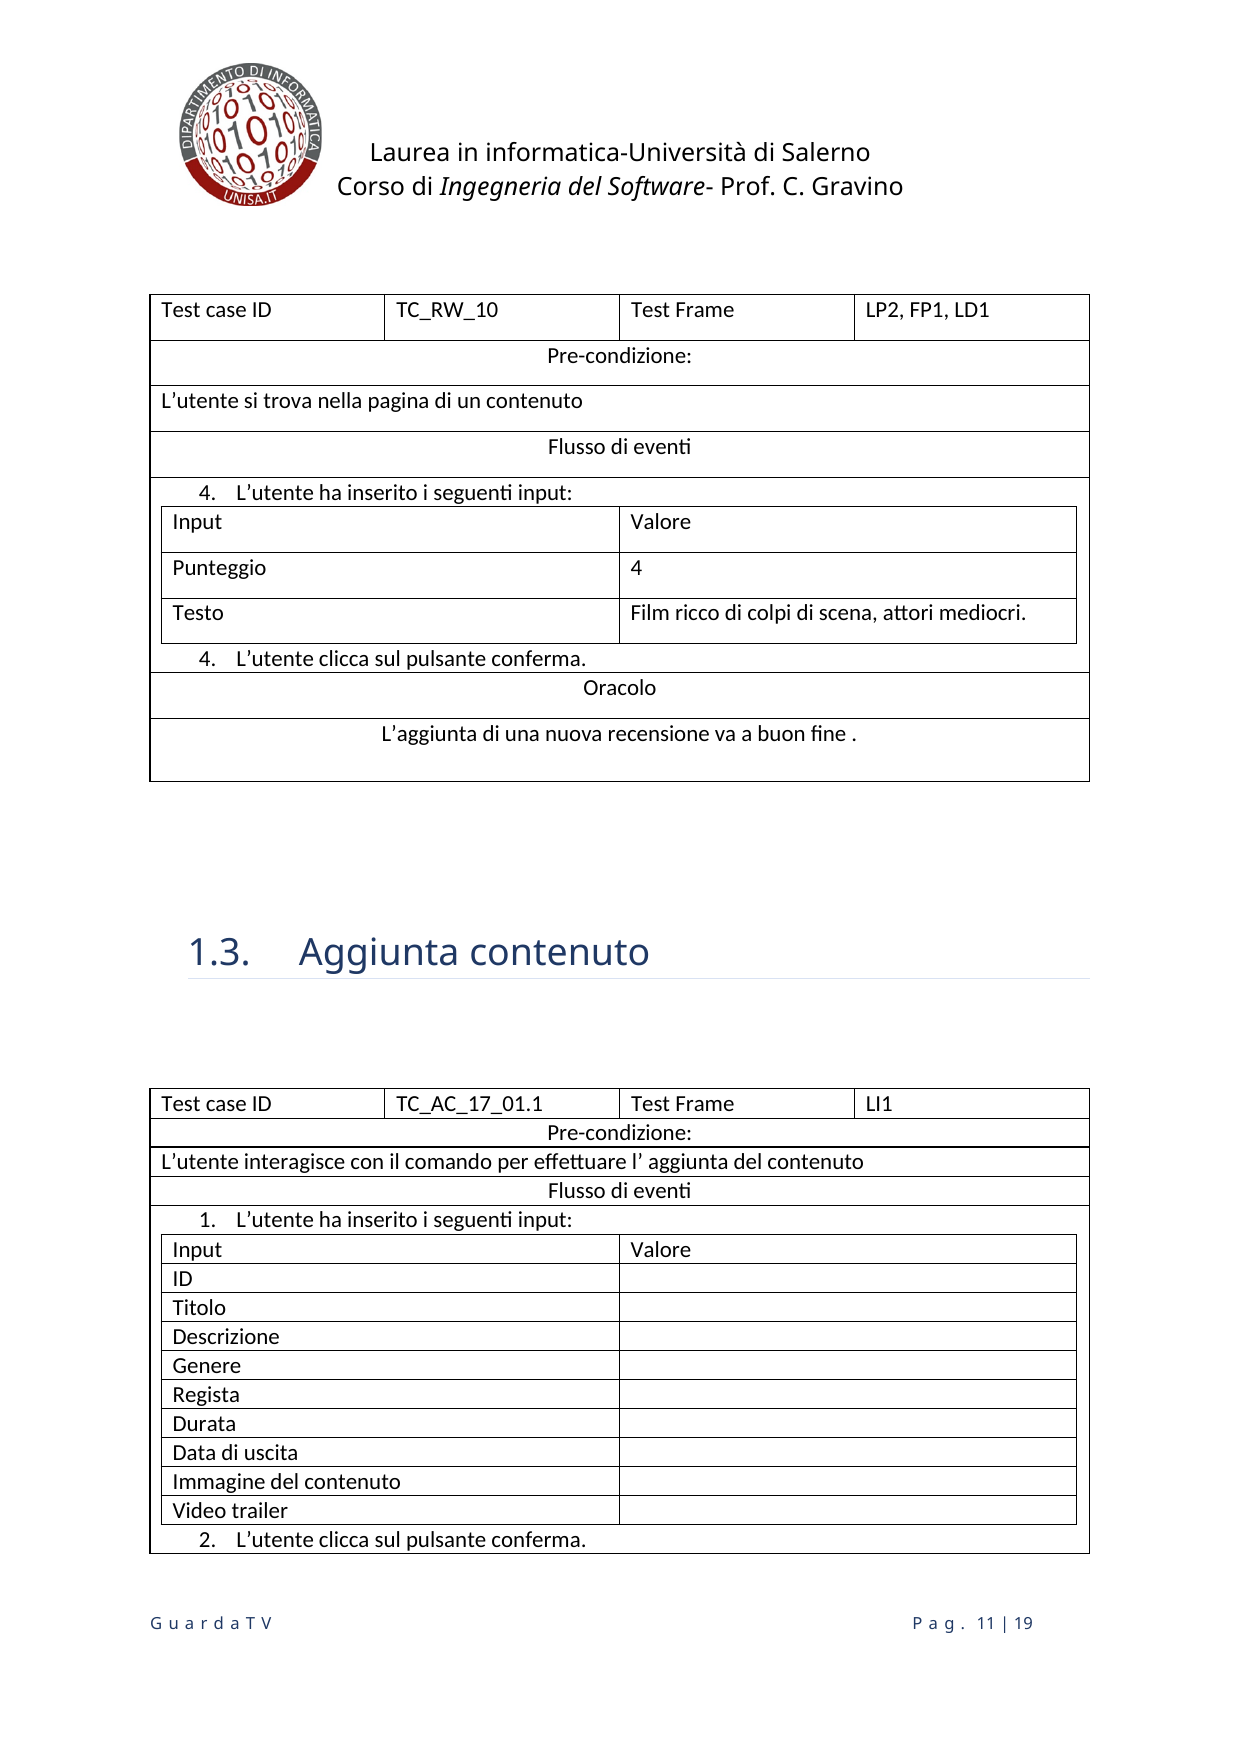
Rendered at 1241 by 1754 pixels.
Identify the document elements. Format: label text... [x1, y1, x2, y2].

table_header TC_RW_10 [385, 295, 619, 340]
table_cell Regista [162, 1380, 619, 1408]
table_cell Flusso di eventi [151, 432, 1089, 477]
table_cell Pre-condizione: [151, 341, 1089, 385]
table_header LP2, FP1, LD1 [855, 295, 1089, 340]
table_header Test Frame [620, 295, 854, 340]
table_header LI1 [855, 1089, 1089, 1117]
table_cell ID [162, 1264, 619, 1292]
table_cell Film ricco di colpi di scena, attori mediocri. [620, 599, 1076, 643]
table_header TC_AC_17_01.1 [385, 1089, 619, 1117]
table_cell [620, 1467, 1076, 1495]
table_header Test case ID [151, 295, 384, 340]
table_cell Testo [162, 599, 619, 643]
table_cell [620, 1409, 1076, 1437]
table_cell L’utente ha inserito i seguenti input: L’utente clicca sul pulsante conferma. [151, 1206, 1089, 1553]
table_cell Punteggio [162, 553, 619, 597]
table_cell L’aggiunta di una nuova recensione va a buon fine . [151, 719, 1089, 781]
table_cell 4 [620, 553, 1076, 597]
table_cell Pre-condizione: [151, 1119, 1089, 1146]
table_cell Descrizione [162, 1322, 619, 1350]
table_header Input [162, 1235, 619, 1263]
table_cell Immagine del contenuto [162, 1467, 619, 1495]
table_cell Flusso di eventi [151, 1177, 1089, 1204]
table_cell [620, 1438, 1076, 1466]
table_cell L’utente interagisce con il comando per effettuare l’ aggiunta del contenuto [151, 1148, 1089, 1176]
list Aggiunta contenuto [187, 925, 1090, 978]
table_cell [620, 1351, 1076, 1379]
table_cell Durata [162, 1409, 619, 1437]
table_cell [620, 1380, 1076, 1408]
table_cell [620, 1293, 1076, 1321]
table_cell Genere [162, 1351, 619, 1379]
table_header Input [162, 507, 619, 552]
table_cell [620, 1322, 1076, 1350]
table_cell Video trailer [162, 1496, 619, 1524]
table_cell [620, 1264, 1076, 1292]
table_cell Data di uscita [162, 1438, 619, 1466]
table_cell L’utente ha inserito i seguenti input: L’utente clicca sul pulsante conferma. [151, 478, 1089, 672]
table_header Valore [620, 1235, 1076, 1263]
table_cell [620, 1496, 1076, 1524]
table_cell L’utente si trova nella pagina di un contenuto [151, 386, 1089, 431]
table_header Test case ID [151, 1089, 384, 1117]
table_header Valore [620, 507, 1076, 552]
table_cell Titolo [162, 1293, 619, 1321]
table_header Test Frame [620, 1089, 854, 1117]
table_cell Oracolo [151, 673, 1089, 718]
